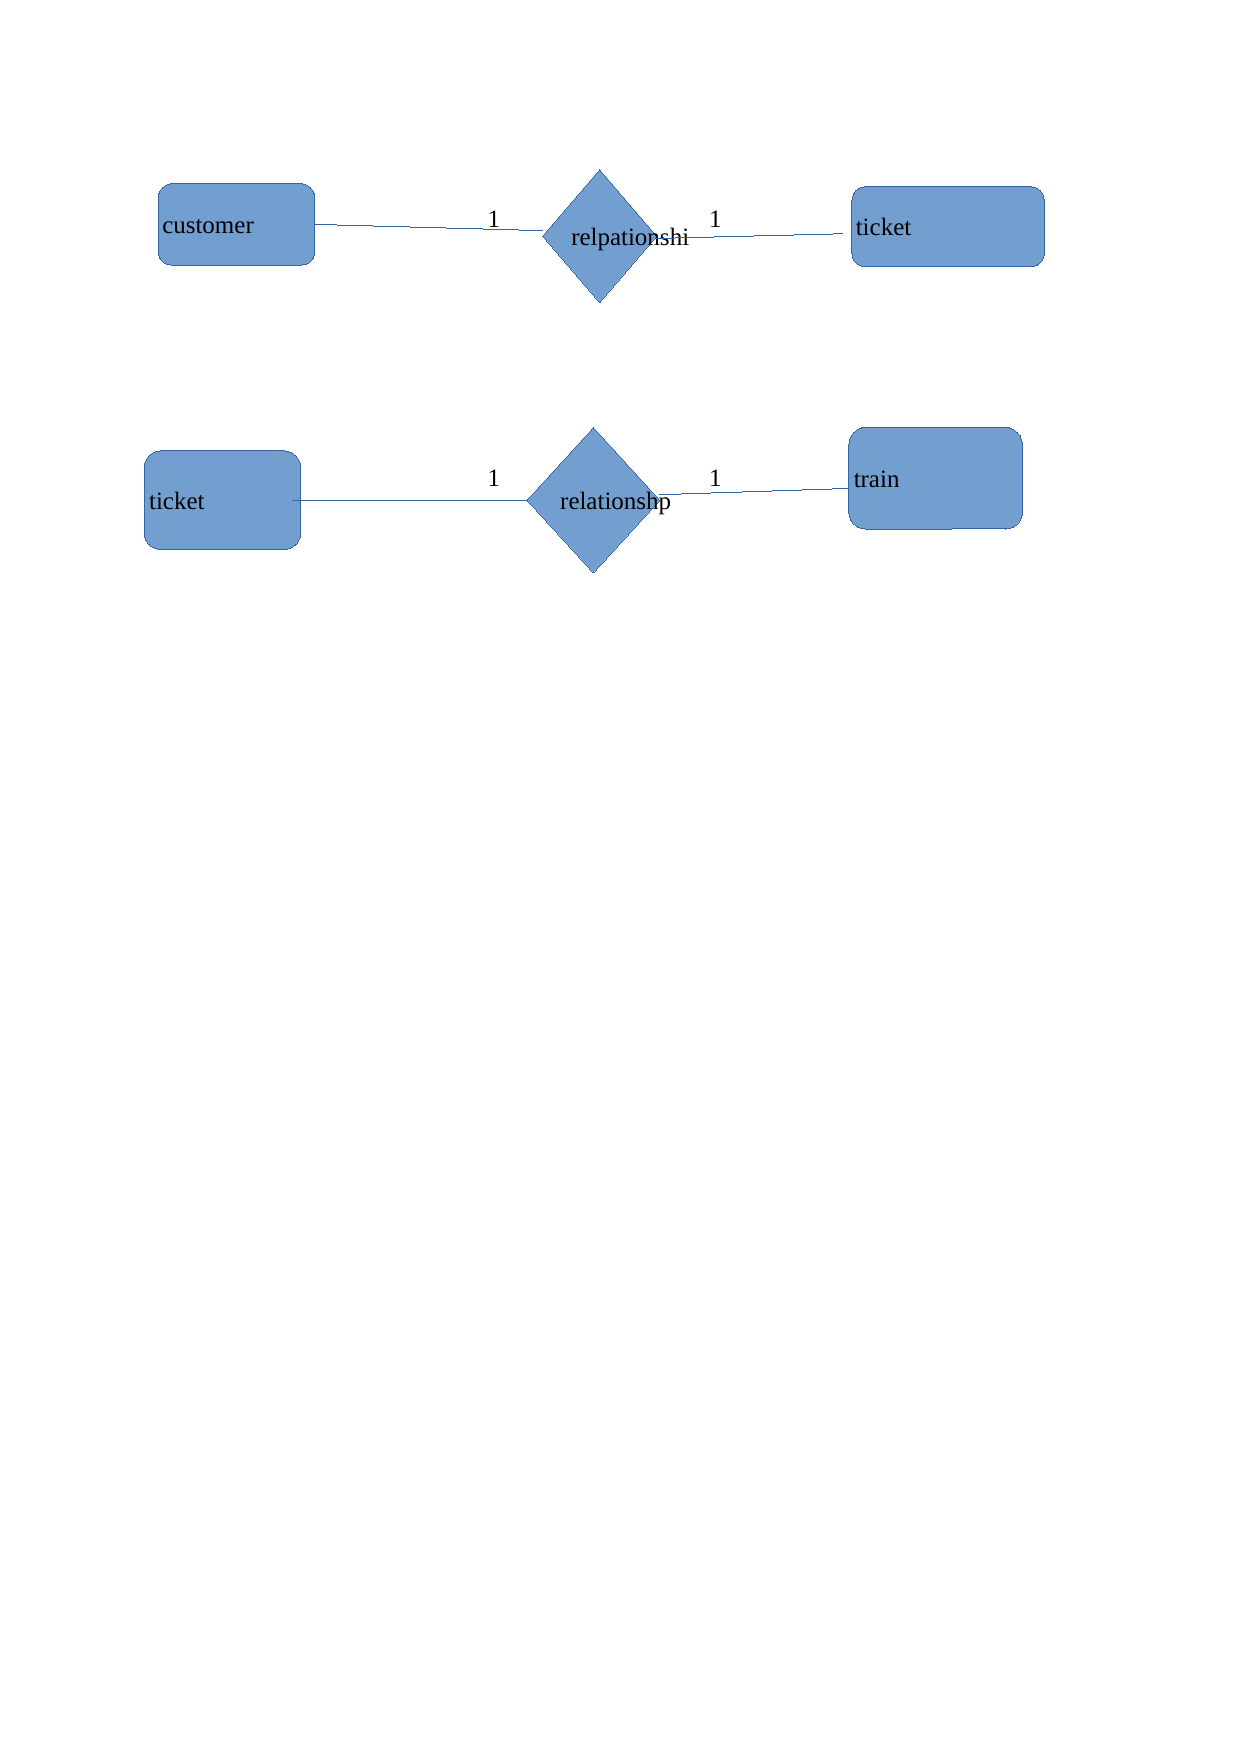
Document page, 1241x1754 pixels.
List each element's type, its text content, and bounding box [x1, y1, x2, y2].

text 1 [627, 463, 848, 492]
text 1 1 [118, 204, 158, 233]
text 1 1 [1045, 204, 1122, 233]
text 1 1 [631, 204, 851, 233]
text 1 [301, 463, 559, 492]
text [118, 463, 144, 492]
text 1 1 [315, 204, 569, 233]
text [1023, 463, 1122, 492]
